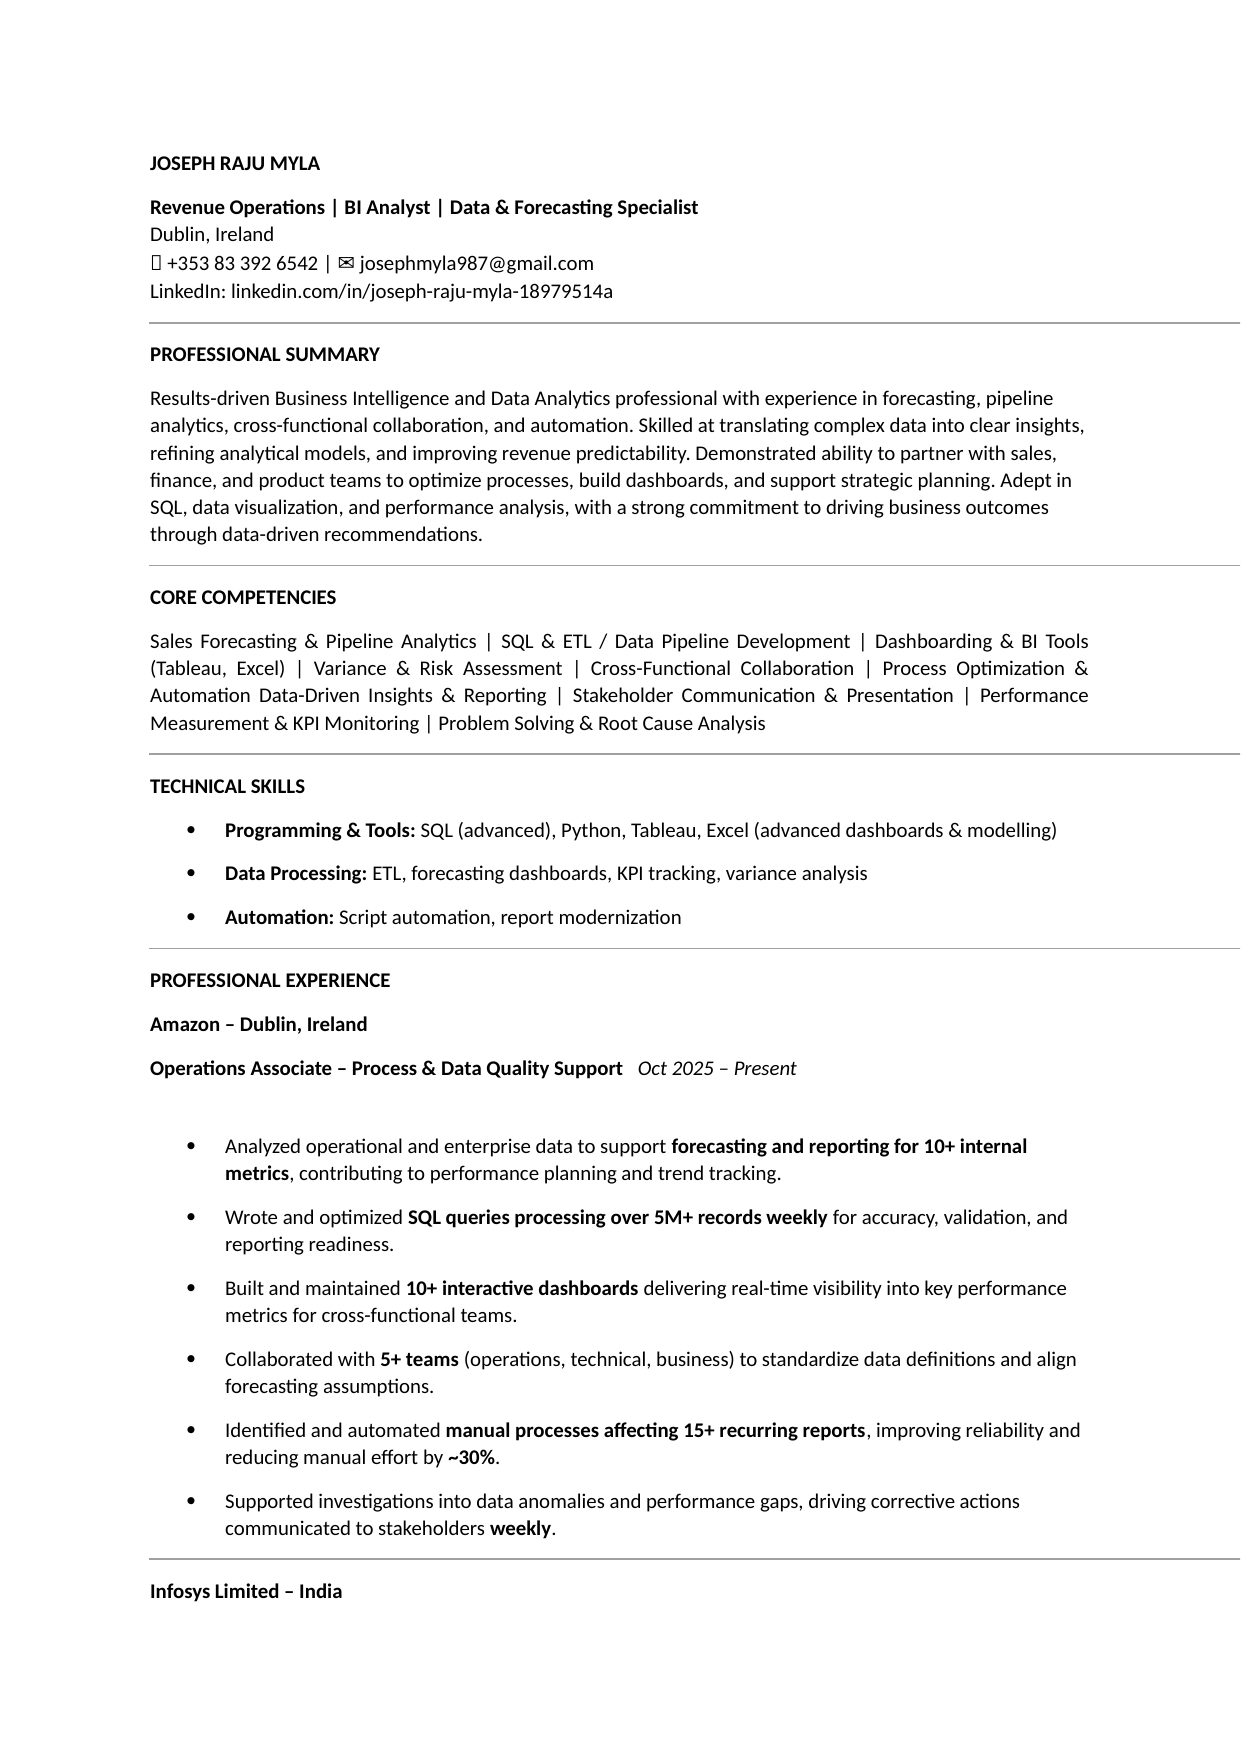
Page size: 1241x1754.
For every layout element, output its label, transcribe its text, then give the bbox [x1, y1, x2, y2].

text PROFESSIONAL SUMMARY [150, 342, 1090, 367]
list Wrote and optimized SQL queries processing over 5M+ records weekly for accuracy, validation, and reporting readiness. [187, 1204, 1090, 1257]
text Revenue Operations | BI Analyst | Data & Forecasting Specialist Dublin, Ireland 📞 +353 83 392 6542 | ✉️ josephmyla987@gmail.com LinkedIn: linkedin.com/in/joseph-raju-myla-18979514a [150, 194, 1090, 304]
text PROFESSIONAL EXPERIENCE [150, 967, 1090, 993]
text Operations Associate – Process & Data Quality Support Oct 2025 – Present [150, 1055, 1090, 1114]
list Data Processing: ETL, forecasting dashboards, KPI tracking, variance analysis [187, 861, 1090, 886]
text Amazon – Dublin, Ireland [150, 1011, 1090, 1037]
text CORE COMPETENCIES [150, 584, 1090, 610]
list Analyzed operational and enterprise data to support forecasting and reporting for 10+ internal metrics, contributing to performance planning and trend tracking. [187, 1133, 1090, 1186]
list Programming & Tools: SQL (advanced), Python, Tableau, Excel (advanced dashboards & modelling) [187, 817, 1090, 842]
list Automation: Script automation, report modernization [187, 904, 1090, 930]
list Collaborated with 5+ teams (operations, technical, business) to standardize data definitions and align forecasting assumptions. [187, 1346, 1090, 1399]
list Identified and automated manual processes affecting 15+ recurring reports, improving reliability and reducing manual effort by ~30%. [187, 1417, 1090, 1470]
text Infosys Limited – India [150, 1578, 1090, 1604]
text JOSEPH RAJU MYLA [150, 150, 1090, 175]
text TECHNICAL SKILLS [150, 773, 1090, 798]
text Results-driven Business Intelligence and Data Analytics professional with experience in forecasting, pipeline analytics, cross-functional collaboration, and automation. Skilled at translating complex data into clear insights, refining analytical models, and improving revenue predictability. Demonstrated ability to partner with sales, finance, and product teams to optimize processes, build dashboards, and support strategic planning. Adept in SQL, data visualization, and performance analysis, with a strong commitment to driving business outcomes through data-driven recommendations. [150, 386, 1090, 547]
text Sales Forecasting & Pipeline Analytics | SQL & ETL / Data Pipeline Development | Dashboarding & BI Tools (Tableau, Excel) | Variance & Risk Assessment | Cross-Functional Collaboration | Process Optimization & Automation Data-Driven Insights & Reporting | Stakeholder Communication & Presentation | Performance Measurement & KPI Monitoring | Problem Solving & Root Cause Analysis [150, 628, 1090, 735]
list Supported investigations into data anomalies and performance gaps, driving corrective actions communicated to stakeholders weekly. [187, 1488, 1090, 1541]
list Built and maintained 10+ interactive dashboards delivering real-time visibility into key performance metrics for cross-functional teams. [187, 1275, 1090, 1328]
